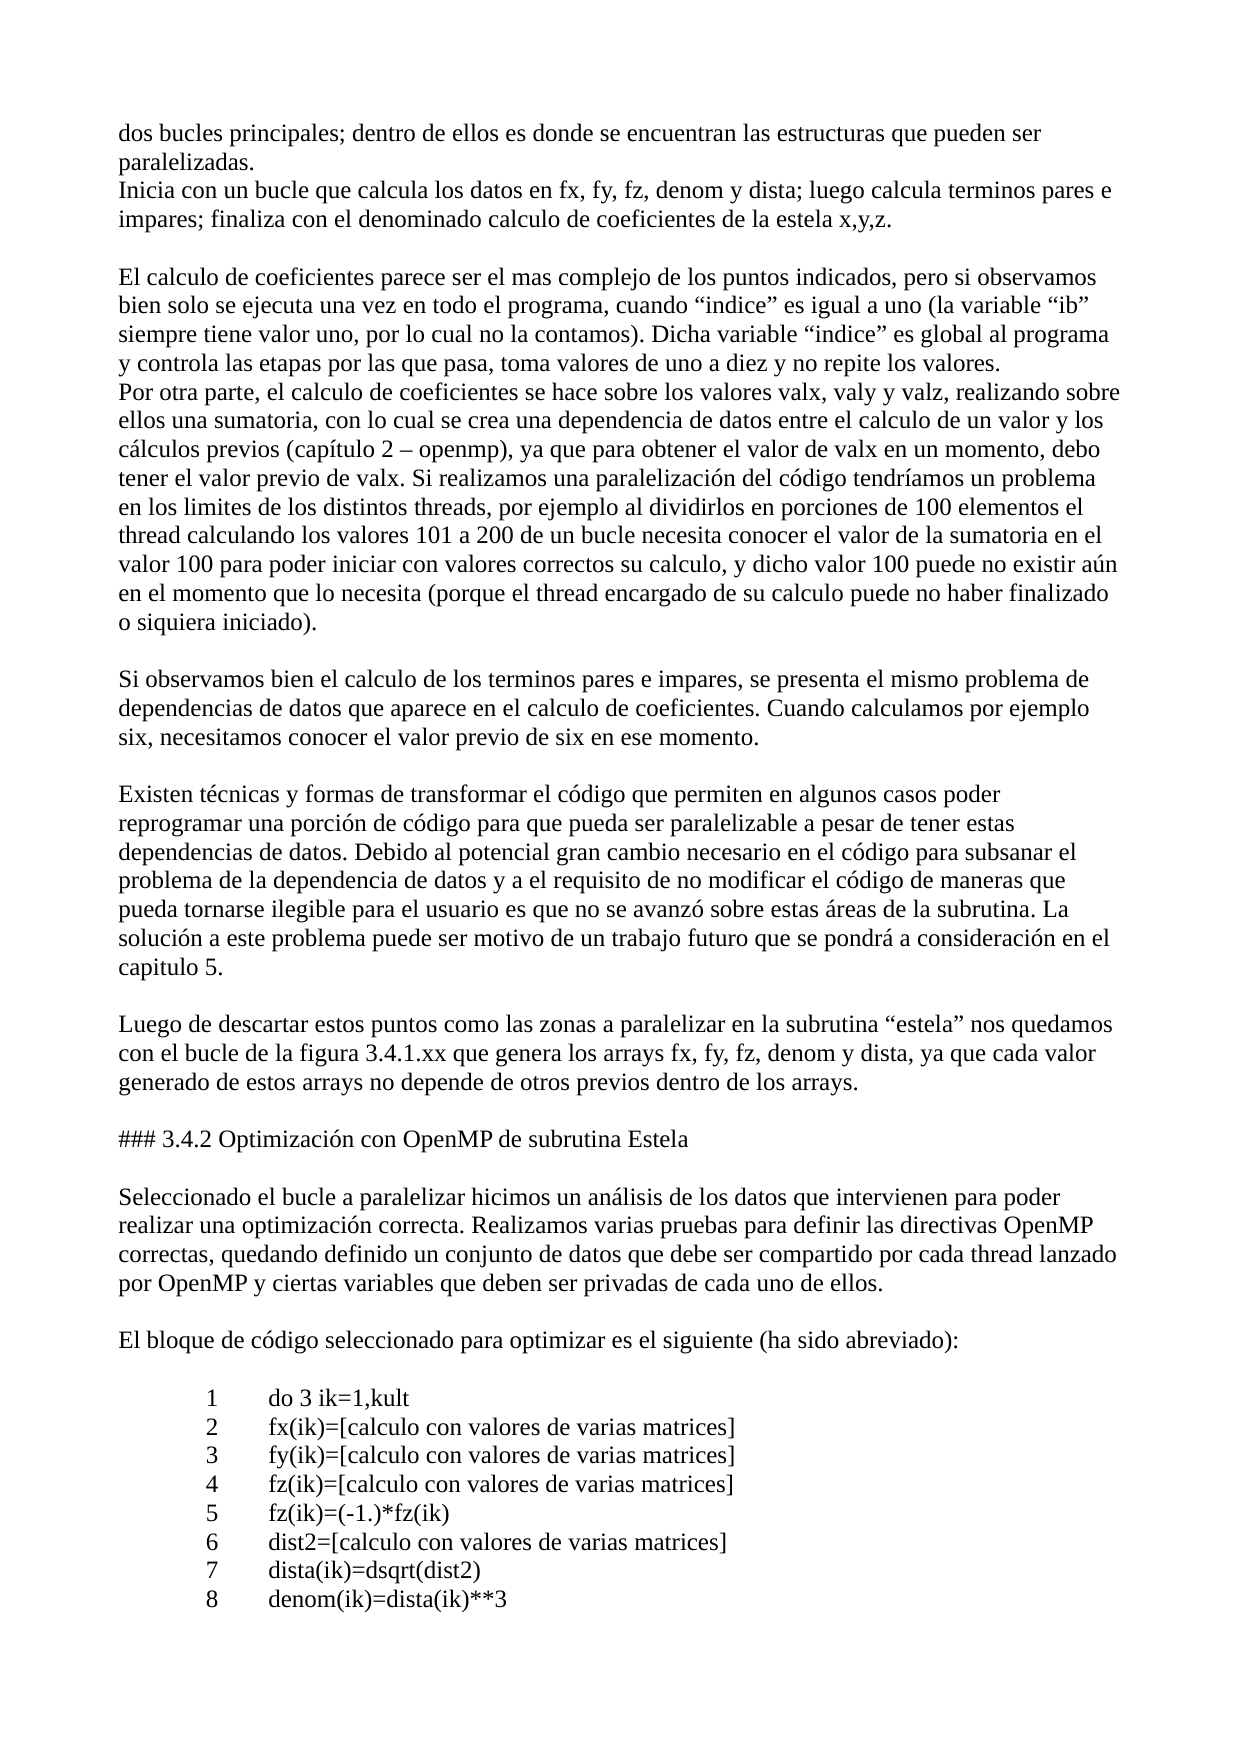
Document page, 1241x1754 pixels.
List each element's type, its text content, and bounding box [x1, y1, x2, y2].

text 2 fx(ik)=[calculo con valores de varias matrices] [206, 1412, 1122, 1441]
text ### 3.4.2 Optimización con OpenMP de subrutina Estela [118, 1124, 1122, 1153]
text Existen técnicas y formas de transformar el código que permiten en algunos casos poder reprogramar una porción de código para que pueda ser paralelizable a pesar de tener estas dependencias de datos. Debido al potencial gran cambio necesario en el código para subsanar el problema de la dependencia de datos y a el requisito de no modificar el código de maneras que pueda tornarse ilegible para el usuario es que no se avanzó sobre estas áreas de la subrutina. La solución a este problema puede ser motivo de un trabajo futuro que se pondrá a consideración en el capitulo 5. [118, 779, 1122, 981]
text 5 fz(ik)=(-1.)*fz(ik) [206, 1498, 1122, 1527]
text 8 denom(ik)=dista(ik)**3 [206, 1584, 1122, 1613]
text dos bucles principales; dentro de ellos es donde se encuentran las estructuras que pueden ser paralelizadas. [118, 118, 1122, 176]
text Inicia con un bucle que calcula los datos en fx, fy, fz, denom y dista; luego calcula terminos pares e impares; finaliza con el denominado calculo de coeficientes de la estela x,y,z. [118, 176, 1122, 233]
text Si observamos bien el calculo de los terminos pares e impares, se presenta el mismo problema de dependencias de datos que aparece en el calculo de coeficientes. Cuando calculamos por ejemplo six, necesitamos conocer el valor previo de six en ese momento. [118, 664, 1122, 751]
text 7 dista(ik)=dsqrt(dist2) [206, 1556, 1122, 1584]
text El bloque de código seleccionado para optimizar es el siguiente (ha sido abreviado): [118, 1326, 1122, 1354]
text Por otra parte, el calculo de coeficientes se hace sobre los valores valx, valy y valz, realizando sobre ellos una sumatoria, con lo cual se crea una dependencia de datos entre el calculo de un valor y los cálculos previos (capítulo 2 – openmp), ya que para obtener el valor de valx en un momento, debo tener el valor previo de valx. Si realizamos una paralelización del código tendríamos un problema en los limites de los distintos threads, por ejemplo al dividirlos en porciones de 100 elementos el thread calculando los valores 101 a 200 de un bucle necesita conocer el valor de la sumatoria en el valor 100 para poder iniciar con valores correctos su calculo, y dicho valor 100 puede no existir aún en el momento que lo necesita (porque el thread encargado de su calculo puede no haber finalizado o siquiera iniciado). [118, 377, 1122, 636]
text Seleccionado el bucle a paralelizar hicimos un análisis de los datos que intervienen para poder realizar una optimización correcta. Realizamos varias pruebas para definir las directivas OpenMP correctas, quedando definido un conjunto de datos que debe ser compartido por cada thread lanzado por OpenMP y ciertas variables que deben ser privadas de cada uno de ellos. [118, 1182, 1122, 1297]
text 6 dist2=[calculo con valores de varias matrices] [206, 1527, 1122, 1556]
text 3 fy(ik)=[calculo con valores de varias matrices] [206, 1441, 1122, 1469]
text 4 fz(ik)=[calculo con valores de varias matrices] [206, 1469, 1122, 1498]
text El calculo de coeficientes parece ser el mas complejo de los puntos indicados, pero si observamos bien solo se ejecuta una vez en todo el programa, cuando “indice” es igual a uno (la variable “ib” siempre tiene valor uno, por lo cual no la contamos). Dicha variable “indice” es global al programa y controla las etapas por las que pasa, toma valores de uno a diez y no repite los valores. [118, 262, 1122, 377]
text 1 do 3 ik=1,kult [206, 1383, 1122, 1412]
text Luego de descartar estos puntos como las zonas a paralelizar en la subrutina “estela” nos quedamos con el bucle de la figura 3.4.1.xx que genera los arrays fx, fy, fz, denom y dista, ya que cada valor generado de estos arrays no depende de otros previos dentro de los arrays. [118, 1009, 1122, 1096]
